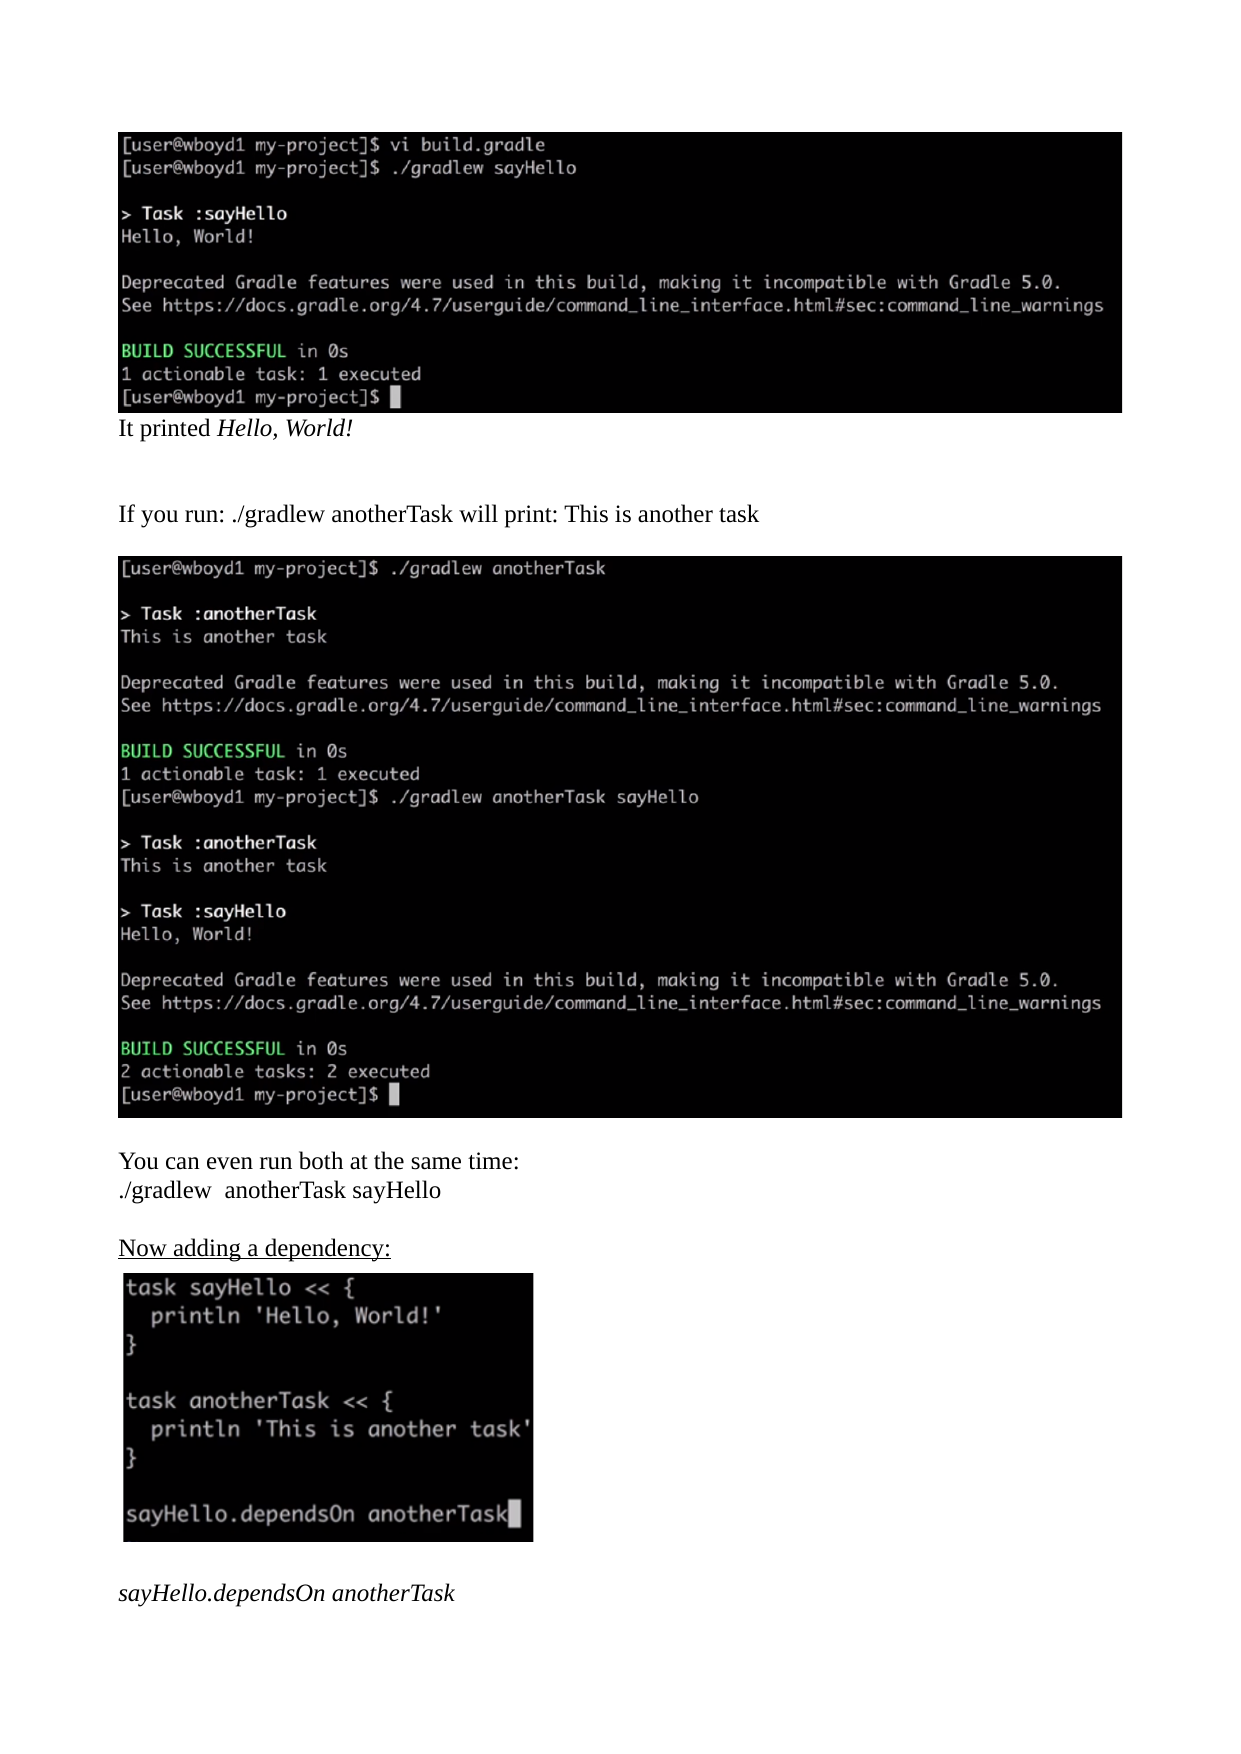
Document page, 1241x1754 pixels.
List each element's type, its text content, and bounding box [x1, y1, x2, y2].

picture [118, 132, 1123, 413]
text [118, 118, 1122, 132]
picture [118, 556, 1123, 1118]
text You can even run both at the same time: [118, 1146, 1122, 1175]
text Now adding a dependency: [118, 1233, 1122, 1261]
text It printed Hello, World! [118, 413, 1122, 442]
text If you run: ./gradlew anotherTask will print: This is another task [118, 499, 1122, 528]
picture [123, 1273, 534, 1542]
text sayHello.dependsOn anotherTask [118, 1578, 1122, 1606]
text ./gradlew anotherTask sayHello [118, 1175, 1122, 1204]
